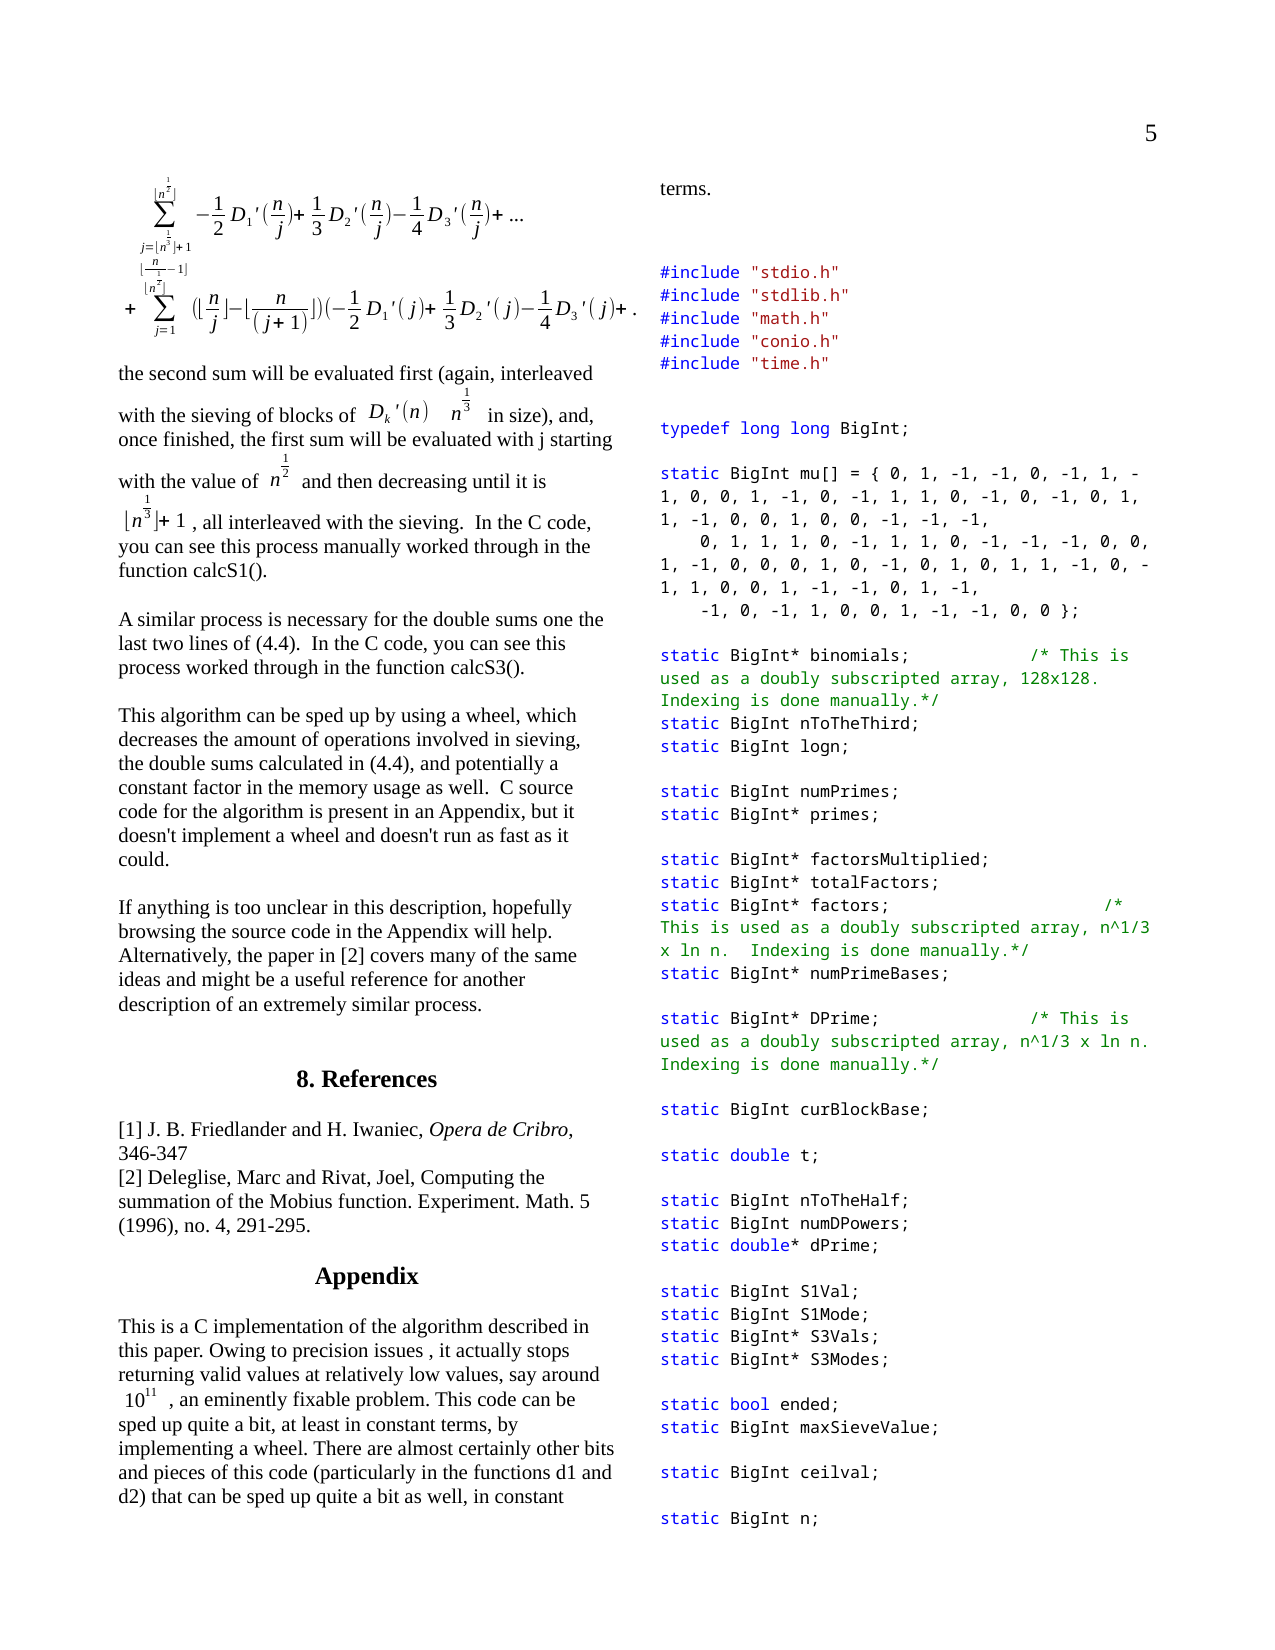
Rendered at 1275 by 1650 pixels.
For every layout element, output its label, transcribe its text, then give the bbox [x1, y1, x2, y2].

text If anything is too unclear in this description, hopefully browsing the source code in the Appendix will help. Alternatively, the paper in [2] covers many of the same ideas and might be a useful reference for another description of an extremely similar process. [118, 895, 615, 1016]
text static BigInt numPrimes; [660, 780, 1157, 802]
text static BigInt* S3Modes; [660, 1347, 1157, 1370]
text #include "math.h" [660, 306, 1157, 329]
text #include "stdlib.h" [660, 284, 1157, 306]
text [2] Deleglise, Marc and Rivat, Joel, Computing the summation of the Mobius function. Experiment. Math. 5 (1996), no. 4, 291-295. [118, 1164, 615, 1237]
text static BigInt curBlockBase; [660, 1098, 1157, 1120]
text Appendix [118, 1261, 615, 1289]
text #include "time.h" [660, 352, 1157, 374]
text #include "conio.h" [660, 329, 1157, 352]
text static BigInt* binomials; /* This is used as a doubly subscripted array, 128x128. Indexing is done manually.*/ [660, 643, 1157, 712]
text static BigInt S1Mode; [660, 1302, 1157, 1325]
text static BigInt S1Val; [660, 1279, 1157, 1302]
text terms. [660, 176, 1157, 200]
text static BigInt mu[] = { 0, 1, -1, -1, 0, -1, 1, -1, 0, 0, 1, -1, 0, -1, 1, 1, 0, -1, 0, -1, 0, 1, 1, -1, 0, 0, 1, 0, 0, -1, -1, -1, [660, 462, 1157, 530]
text static double t; [660, 1143, 1157, 1166]
text -1, 0, -1, 1, 0, 0, 1, -1, -1, 0, 0 }; [660, 598, 1157, 621]
text [1] J. B. Friedlander and H. Iwaniec, Opera de Cribro, 346-347 [118, 1116, 615, 1164]
text the second sum will be evaluated first (again, interleaved with the sieving of blocks of in size), and, once finished, the first sum will be evaluated with j starting with the value of and then decreasing until it is , all interleaved with the sieving. In the C code, you can see this process manually worked through in the function calcS1(). [118, 361, 615, 582]
text static bool ended; [660, 1393, 1157, 1416]
text static BigInt logn; [660, 734, 1157, 757]
text 8. References [118, 1064, 615, 1092]
text #include "stdio.h" [660, 261, 1157, 284]
text static BigInt* S3Vals; [660, 1325, 1157, 1347]
text A similar process is necessary for the double sums one the last two lines of (4.4). In the C code, you can see this process worked through in the function calcS3(). [118, 606, 615, 679]
text static BigInt* primes; [660, 802, 1157, 825]
text static double* dPrime; [660, 1234, 1157, 1257]
text static BigInt ceilval; [660, 1461, 1157, 1484]
text 0, 1, 1, 1, 0, -1, 1, 1, 0, -1, -1, -1, 0, 0, 1, -1, 0, 0, 0, 1, 0, -1, 0, 1, 0, 1, 1, -1, 0, -1, 1, 0, 0, 1, -1, -1, 0, 1, -1, [660, 530, 1157, 598]
text static BigInt* factorsMultiplied; [660, 848, 1157, 871]
text static BigInt* totalFactors; [660, 871, 1157, 893]
text This algorithm can be sped up by using a wheel, which decreases the amount of operations involved in sieving, the double sums calculated in (4.4), and potentially a constant factor in the memory usage as well. C source code for the algorithm is present in an Appendix, but it doesn't implement a wheel and doesn't run as fast as it could. [118, 703, 615, 871]
text typedef long long BigInt; [660, 416, 1157, 439]
text static BigInt maxSieveValue; [660, 1416, 1157, 1438]
text static BigInt nToTheHalf; [660, 1188, 1157, 1211]
text static BigInt* numPrimeBases; [660, 961, 1157, 984]
text static BigInt numDPowers; [660, 1211, 1157, 1234]
text static BigInt* DPrime; /* This is used as a doubly subscripted array, n^1/3 x ln n. Indexing is done manually.*/ [660, 1007, 1157, 1075]
text static BigInt nToTheThird; [660, 712, 1157, 734]
text static BigInt n; [660, 1506, 1157, 1529]
text This is a C implementation of the algorithm described in this paper. Owing to precision issues , it actually stops returning valid values at relatively low values, say around , an eminently fixable problem. This code can be sped up quite a bit, at least in constant terms, by implementing a wheel. There are almost certainly other bits and pieces of this code (particularly in the functions d1 and d2) that can be sped up quite a bit as well, in constant [118, 1314, 615, 1508]
text static BigInt* factors; /* This is used as a doubly subscripted array, n^1/3 x ln n. Indexing is done manually.*/ [660, 893, 1157, 961]
